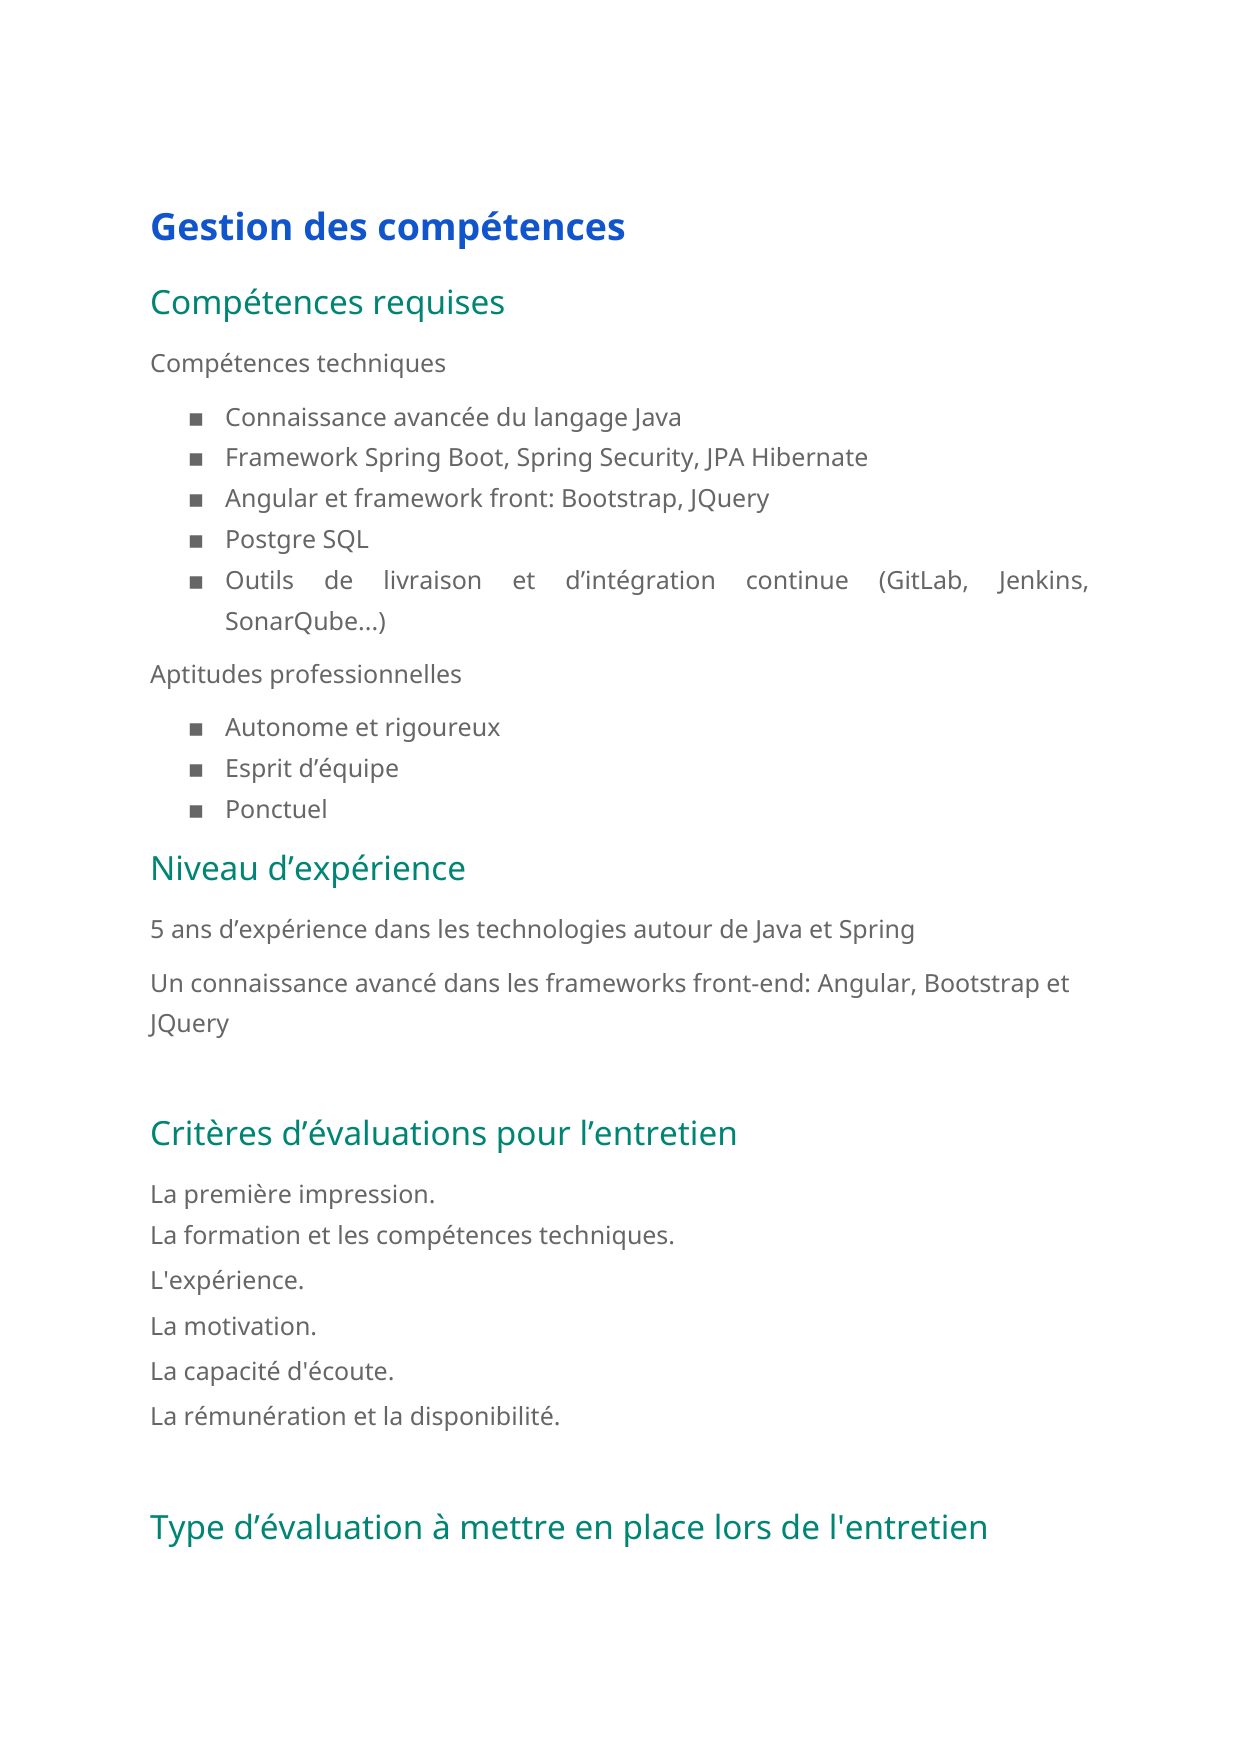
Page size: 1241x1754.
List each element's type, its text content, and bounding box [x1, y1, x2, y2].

list Angular et framework front: Bootstrap, JQuery [187, 481, 1090, 515]
list Autonome et rigoureux [187, 710, 1090, 744]
list Ponctuel [187, 792, 1090, 826]
subtitle Critères d’évaluations pour l’entretien [150, 1109, 1090, 1155]
subtitle Gestion des compétences [150, 200, 1090, 251]
list Outils de livraison et d’intégration continue (GitLab, Jenkins, SonarQube...) [187, 562, 1090, 637]
text Aptitudes professionnelles [150, 657, 1090, 691]
text L'expérience. [150, 1263, 1090, 1297]
subtitle Niveau d’expérience [150, 845, 1090, 890]
text 5 ans d’expérience dans les technologies autour de Java et Spring [150, 912, 1090, 946]
subtitle Type d’évaluation à mettre en place lors de l'entretien [150, 1504, 1090, 1549]
subtitle Compétences requises [150, 279, 1090, 324]
text Compétences techniques [150, 346, 1090, 380]
text La première impression. [150, 1176, 1090, 1211]
text La capacité d'écoute. [150, 1353, 1090, 1388]
text La rémunération et la disponibilité. [150, 1399, 1090, 1433]
list Connaissance avancée du langage Java [187, 399, 1090, 433]
text La motivation. [150, 1308, 1090, 1342]
list Framework Spring Boot, Spring Security, JPA Hibernate [187, 440, 1090, 474]
list Postgre SQL [187, 522, 1090, 556]
text Un connaissance avancé dans les frameworks front-end: Angular, Bootstrap et JQuery [150, 965, 1090, 1040]
list Esprit d’équipe [187, 751, 1090, 785]
text La formation et les compétences techniques. [150, 1217, 1090, 1251]
